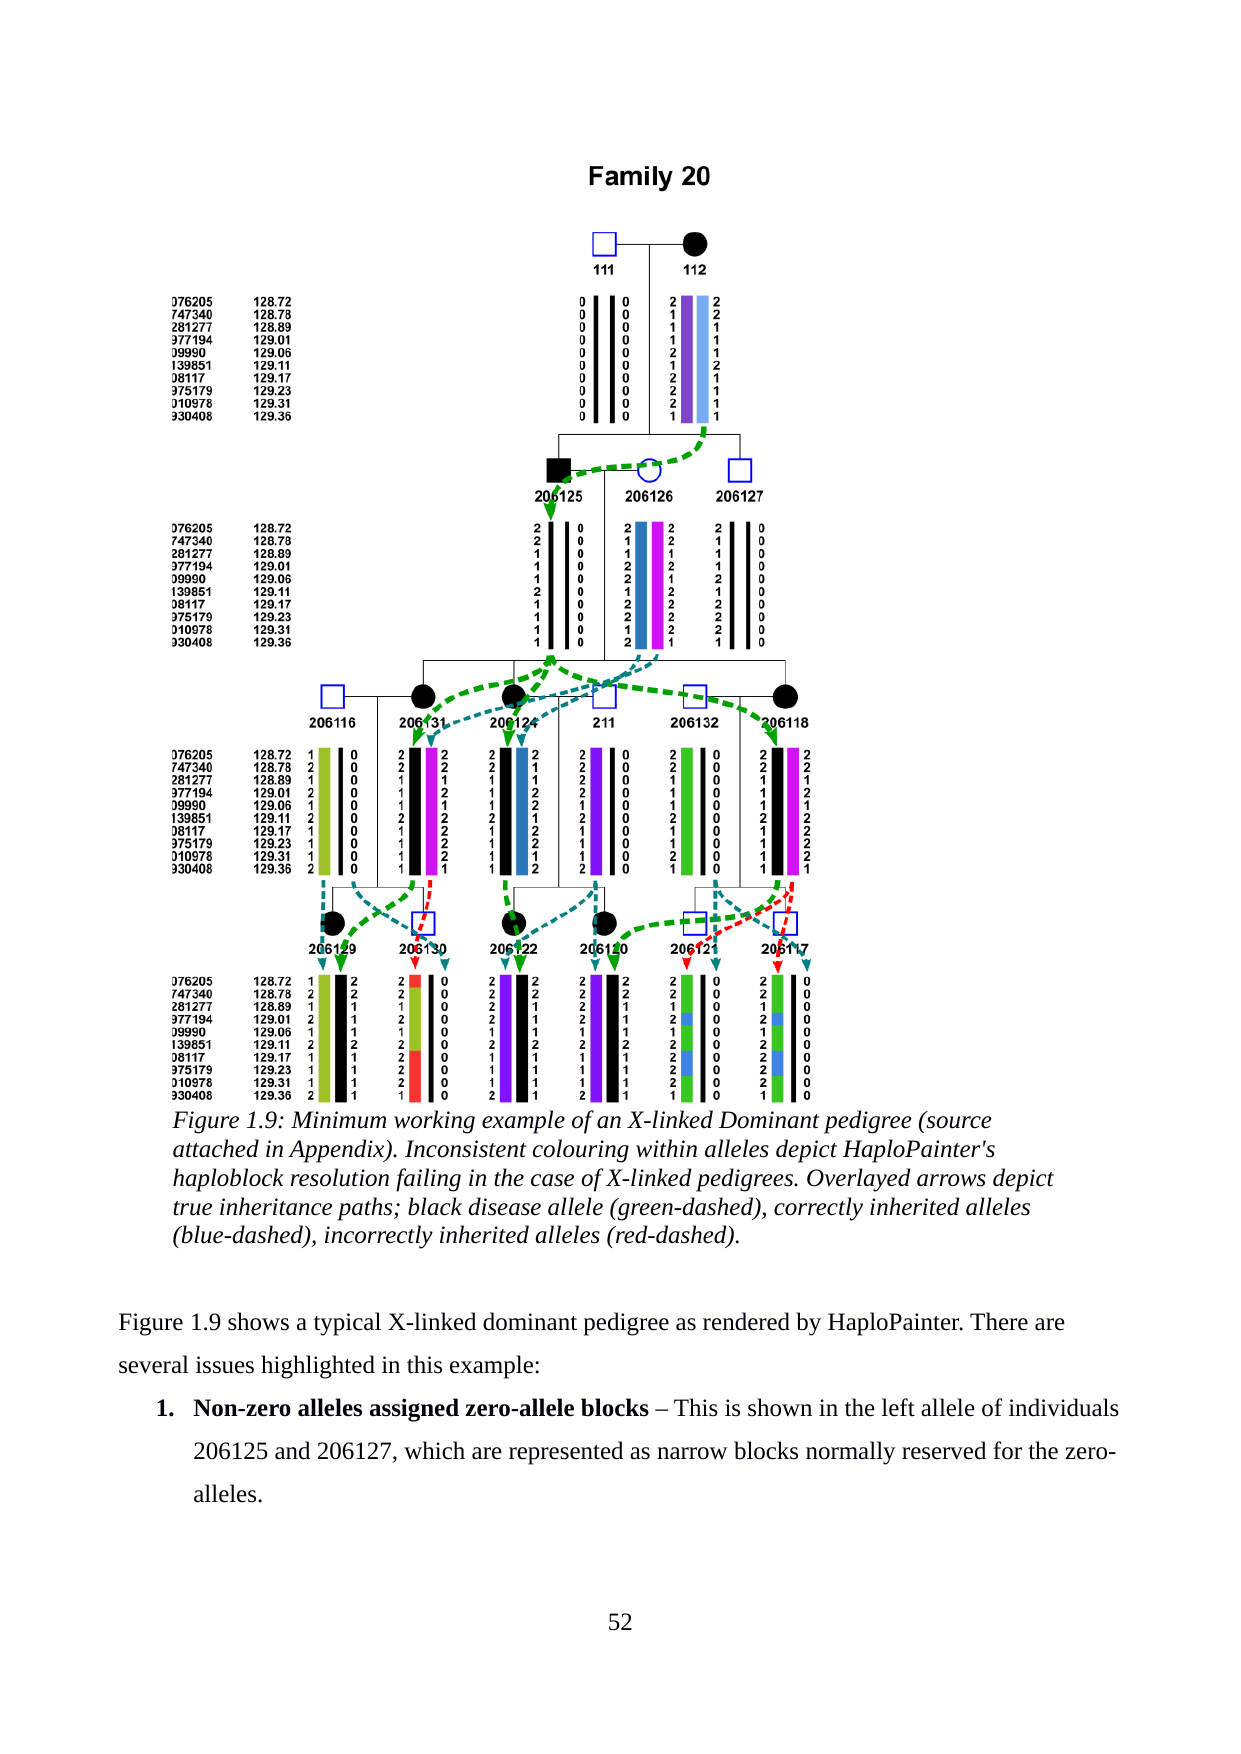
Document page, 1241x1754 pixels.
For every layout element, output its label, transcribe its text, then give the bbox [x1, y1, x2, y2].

picture [172, 130, 862, 1106]
text Figure 1.9 shows a typical X-linked dominant pedigree as rendered by HaploPainter. There are several issues highlighted in this example: [118, 1307, 1122, 1379]
text Figure 1.9: Minimum working example of an X-linked Dominant pedigree (source attached in Appendix). Inconsistent colouring within alleles depict HaploPainter's haploblock resolution failing in the case of X-linked pedigrees. Overlayed arrows depict true inheritance paths; black disease allele (green-dashed), correctly inherited alleles (blue-dashed), incorrectly inherited alleles (red-dashed). [172, 131, 1068, 1249]
list Non-zero alleles assigned zero-allele blocks – This is shown in the left allele of individuals 206125 and 206127, which are represented as narrow blocks normally reserved for the zero-alleles. [156, 1393, 1122, 1508]
